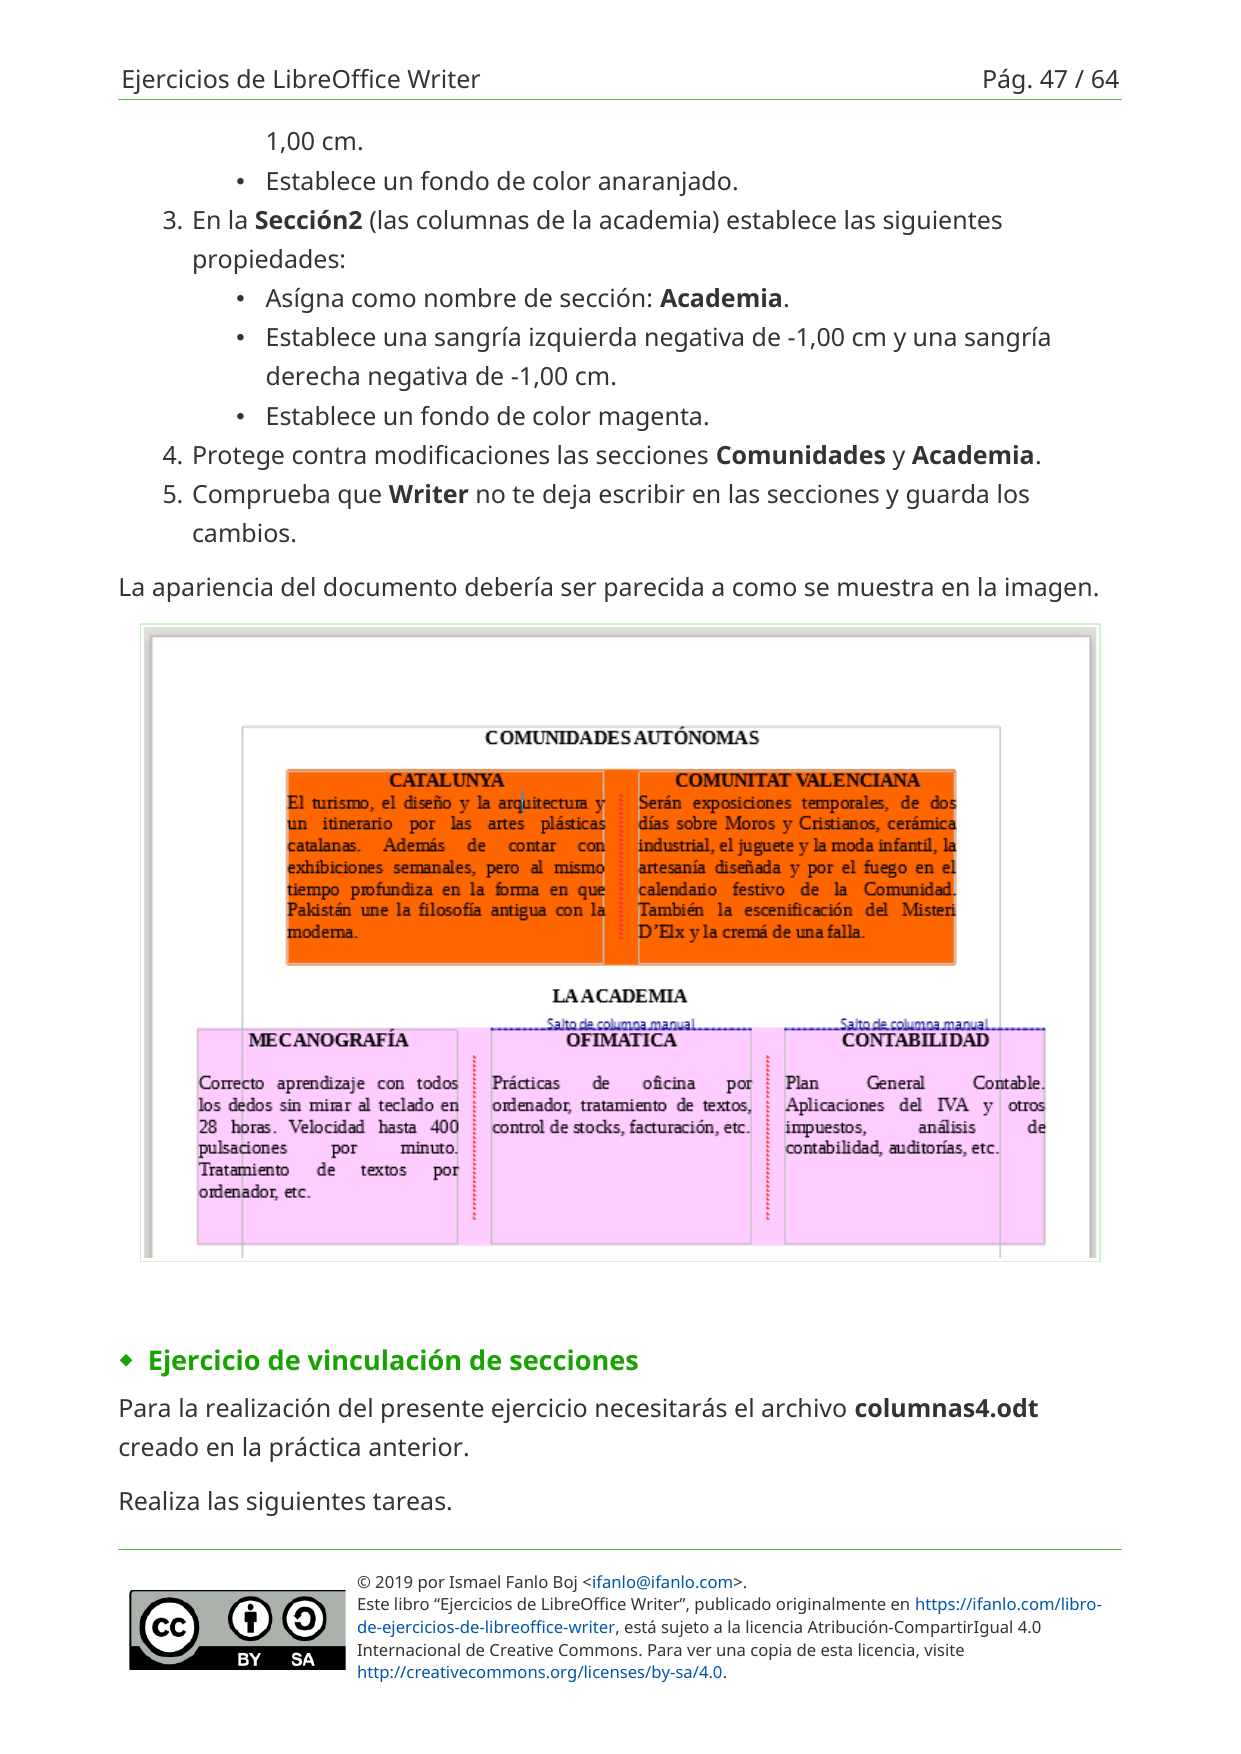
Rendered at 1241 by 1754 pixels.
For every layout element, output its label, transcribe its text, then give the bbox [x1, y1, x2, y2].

list Establece un fondo de color magenta. [236, 398, 1122, 432]
text Para la realización del presente ejercicio necesitarás el archivo columnas4.odt creado en la práctica anterior. [118, 1391, 1122, 1464]
list Protege contra modificaciones las secciones Comunidades y Academia. [162, 437, 1122, 471]
text Realiza las siguientes tareas. [118, 1484, 1122, 1518]
picture [143, 627, 1097, 1258]
list Comprueba que Writer no te deja escribir en las secciones y guarda los cambios. [162, 477, 1122, 550]
list 1,00 cm. [236, 124, 1122, 158]
list Asígna como nombre de sección: Academia. [236, 281, 1122, 315]
list Establece un fondo de color anaranjado. [236, 163, 1122, 197]
subtitle Ejercicio de vinculación de secciones [118, 1342, 1122, 1378]
picture [129, 1590, 346, 1670]
list En la Sección2 (las columnas de la academia) establece las siguientes propiedades: [162, 202, 1122, 276]
list Establece una sangría izquierda negativa de -1,00 cm y una sangría derecha negativa de -1,00 cm. [236, 320, 1122, 393]
text La apariencia del documento debería ser parecida a como se muestra en la imagen. [118, 569, 1122, 603]
